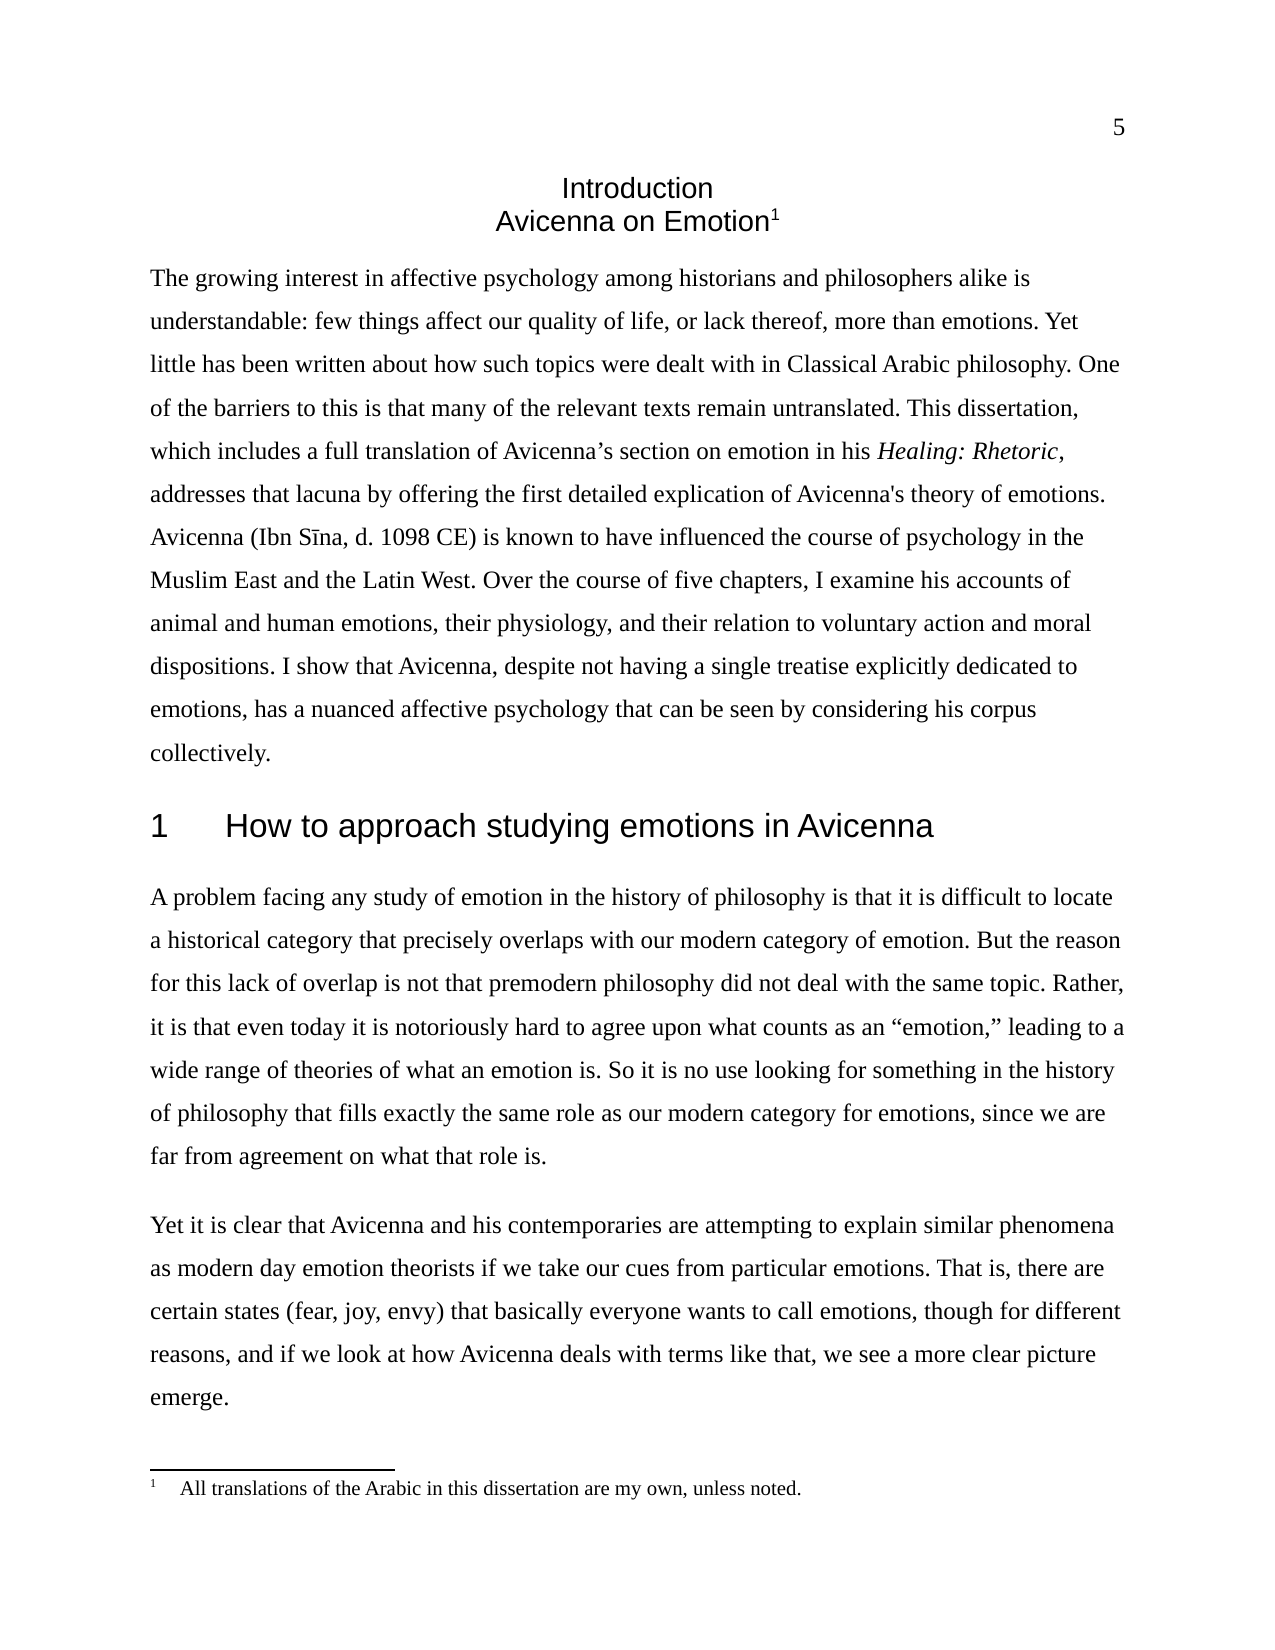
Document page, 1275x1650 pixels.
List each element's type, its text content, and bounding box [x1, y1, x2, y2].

subtitle 1 How to approach studying emotions in Avicenna [150, 806, 1125, 845]
text A problem facing any study of emotion in the history of philosophy is that it is difficult to locate a historical category that precisely overlaps with our modern category of emotion. But the reason for this lack of overlap is not that premodern philosophy did not deal with the same topic. Rather, it is that even today it is notoriously hard to agree upon what counts as an “emotion,” leading to a wide range of theories of what an emotion is. So it is no use looking for something in the history of philosophy that fills exactly the same role as our modern category for emotions, since we are far from agreement on what that role is. [150, 882, 1125, 1170]
text All translations of the Arabic in this dissertation are my own, unless noted. [150, 1476, 1125, 1500]
text The growing interest in affective psychology among historians and philosophers alike is understandable: few things affect our quality of life, or lack thereof, more than emotions. Yet little has been written about how such topics were dealt with in Classical Arabic philosophy. One of the barriers to this is that many of the relevant texts remain untranslated. This dissertation, which includes a full translation of Avicenna’s section on emotion in his Healing: Rhetoric, addresses that lacuna by offering the first detailed explication of Avicenna's theory of emotions. Avicenna (Ibn Sīna, d. 1098 CE) is known to have influenced the course of psychology in the Muslim East and the Latin West. Over the course of five chapters, I examine his accounts of animal and human emotions, their physiology, and their relation to voluntary action and moral dispositions. I show that Avicenna, despite not having a single treatise explicitly dedicated to emotions, has a nuanced affective psychology that can be seen by considering his corpus collectively. [150, 263, 1125, 766]
subtitle Avicenna on Emotion [150, 204, 1125, 238]
subtitle Introduction [150, 171, 1125, 204]
text Yet it is clear that Avicenna and his contemporaries are attempting to explain similar phenomena as modern day emotion theorists if we take our cues from particular emotions. That is, there are certain states (fear, joy, envy) that basically everyone wants to call emotions, though for different reasons, and if we look at how Avicenna deals with terms like that, we see a more clear picture emerge. [150, 1210, 1125, 1411]
